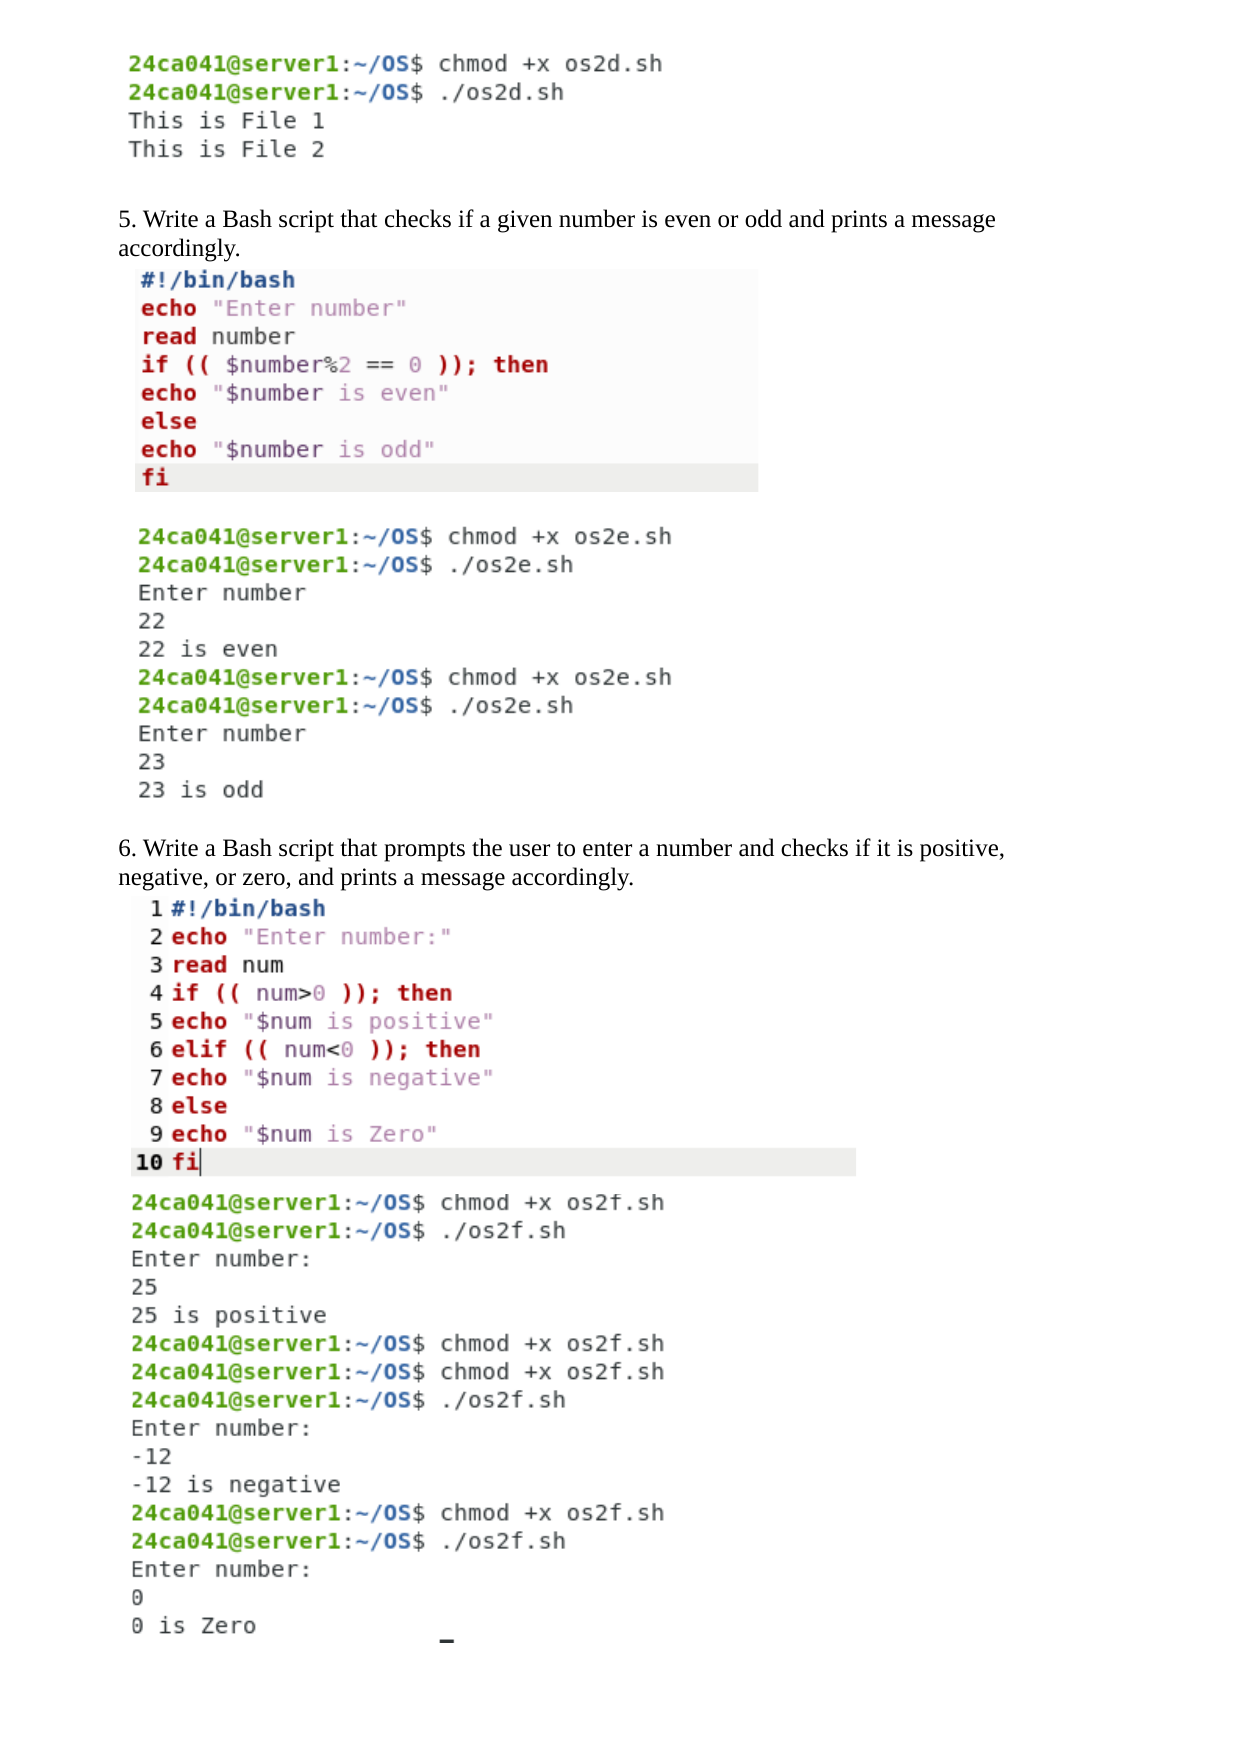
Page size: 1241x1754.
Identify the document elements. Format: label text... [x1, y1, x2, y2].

picture [131, 896, 857, 1178]
picture [132, 1194, 917, 1643]
picture [127, 51, 729, 162]
picture [138, 524, 1012, 804]
text accordingly. [118, 233, 1122, 262]
picture [135, 269, 759, 492]
text 5. Write a Bash script that checks if a given number is even or odd and prints a message [118, 204, 1122, 233]
text 6. Write a Bash script that prompts the user to enter a number and checks if it is positive, [118, 833, 1122, 862]
text negative, or zero, and prints a message accordingly. [118, 862, 1122, 890]
